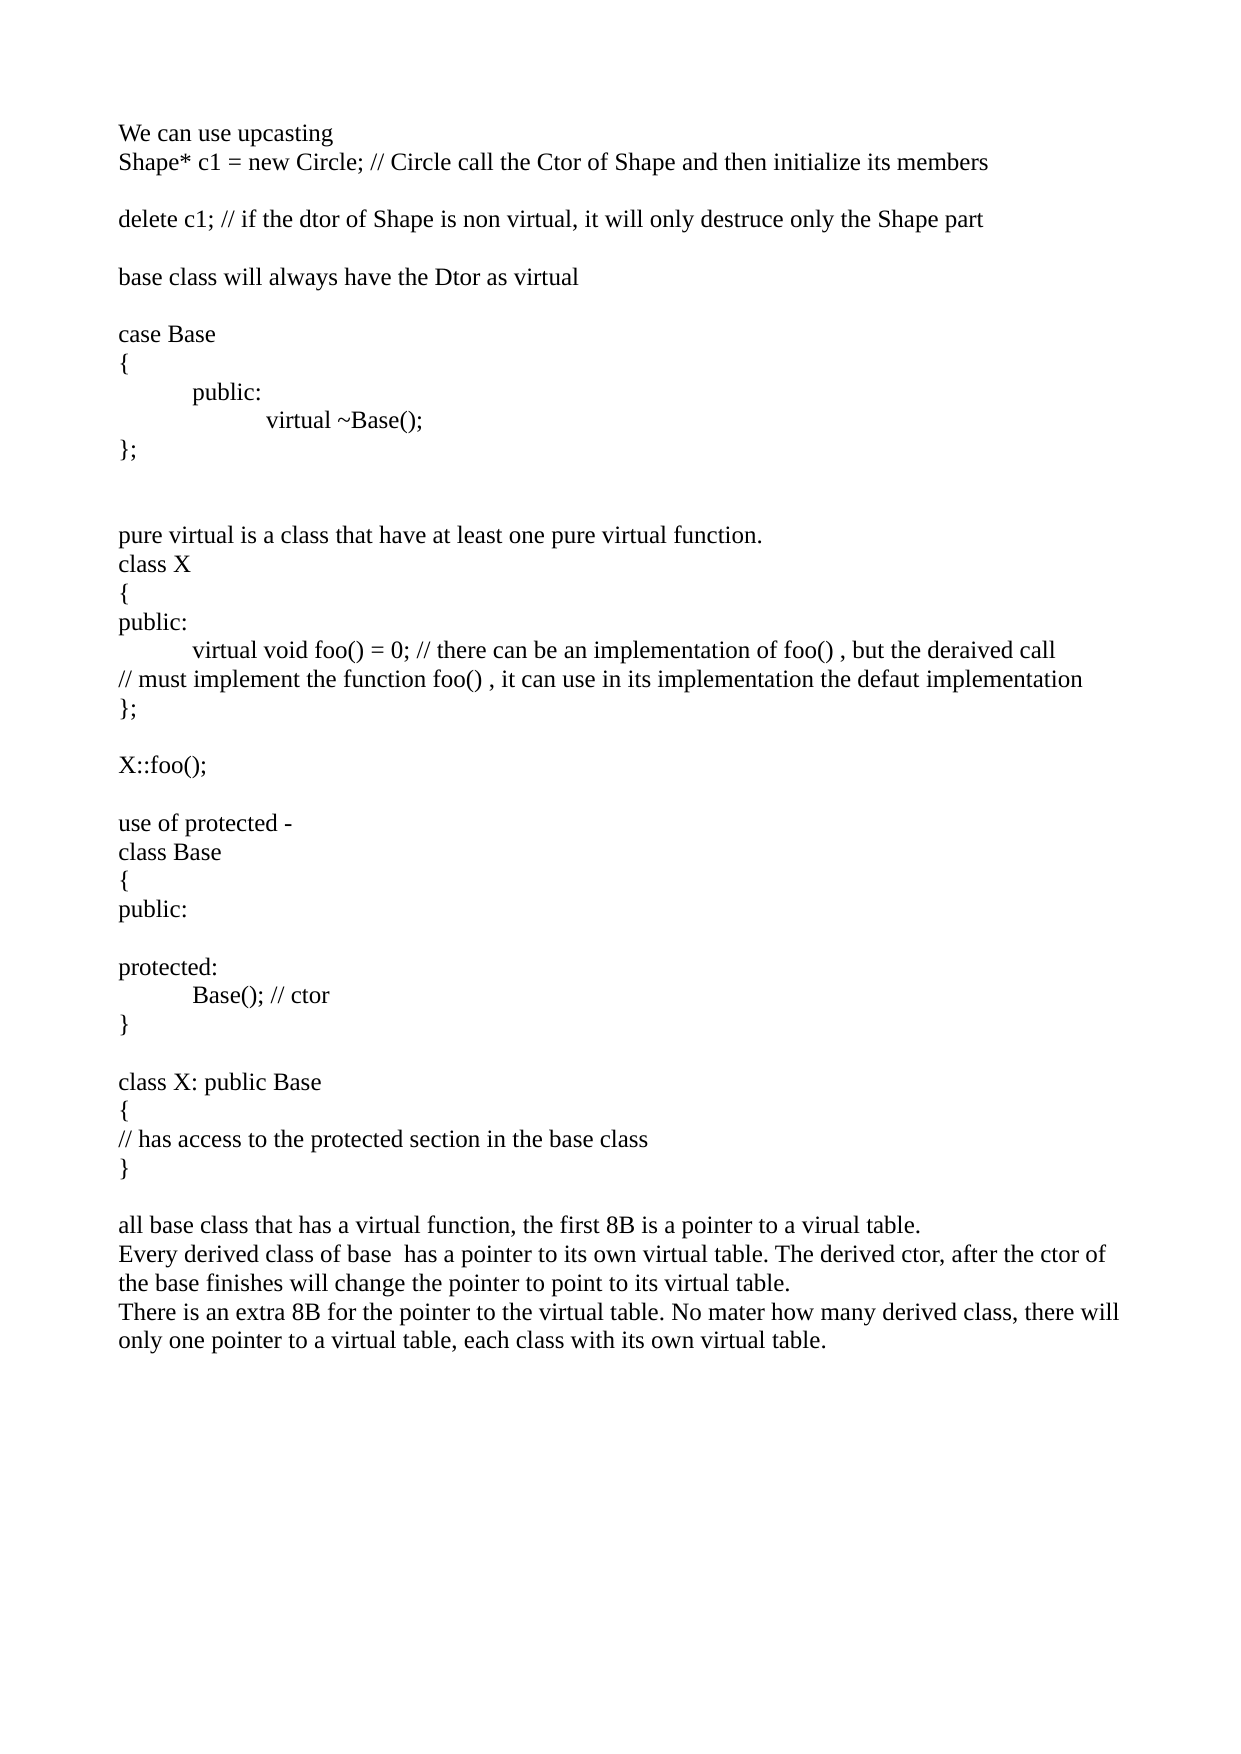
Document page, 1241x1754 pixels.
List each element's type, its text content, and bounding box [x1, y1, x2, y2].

text }; [118, 693, 1122, 722]
text Shape* c1 = new Circle; // Circle call the Ctor of Shape and then initialize its members [118, 147, 1122, 176]
text virtual ~Base(); [118, 406, 1122, 434]
text } [118, 1009, 1122, 1038]
text } [118, 1153, 1122, 1182]
text { [118, 866, 1122, 894]
text Base(); // ctor [118, 981, 1122, 1009]
text We can use upcasting [118, 118, 1122, 147]
text base class will always have the Dtor as virtual [118, 262, 1122, 291]
text }; [118, 434, 1122, 463]
text There is an extra 8B for the pointer to the virtual table. No mater how many derived class, there will only one pointer to a virtual table, each class with its own virtual table. [118, 1297, 1122, 1354]
text case Base [118, 319, 1122, 348]
text class Base [118, 837, 1122, 866]
text public: [118, 894, 1122, 923]
text pure virtual is a class that have at least one pure virtual function. [118, 521, 1122, 549]
text { [118, 348, 1122, 377]
text // must implement the function foo() , it can use in its implementation the defaut implementation [118, 664, 1122, 693]
text X::foo(); [118, 751, 1122, 779]
text protected: [118, 952, 1122, 981]
text class X [118, 549, 1122, 578]
text Every derived class of base has a pointer to its own virtual table. The derived ctor, after the ctor of the base finishes will change the pointer to point to its virtual table. [118, 1239, 1122, 1297]
text virtual void foo() = 0; // there can be an implementation of foo() , but the deraived call [118, 636, 1122, 664]
text // has access to the protected section in the base class [118, 1124, 1122, 1153]
text public: [118, 377, 1122, 406]
text { [118, 1096, 1122, 1124]
text all base class that has a virtual function, the first 8B is a pointer to a virual table. [118, 1211, 1122, 1239]
text public: [118, 607, 1122, 636]
text delete c1; // if the dtor of Shape is non virtual, it will only destruce only the Shape part [118, 204, 1122, 233]
text use of protected - [118, 808, 1122, 837]
text { [118, 578, 1122, 607]
text class X: public Base [118, 1067, 1122, 1096]
